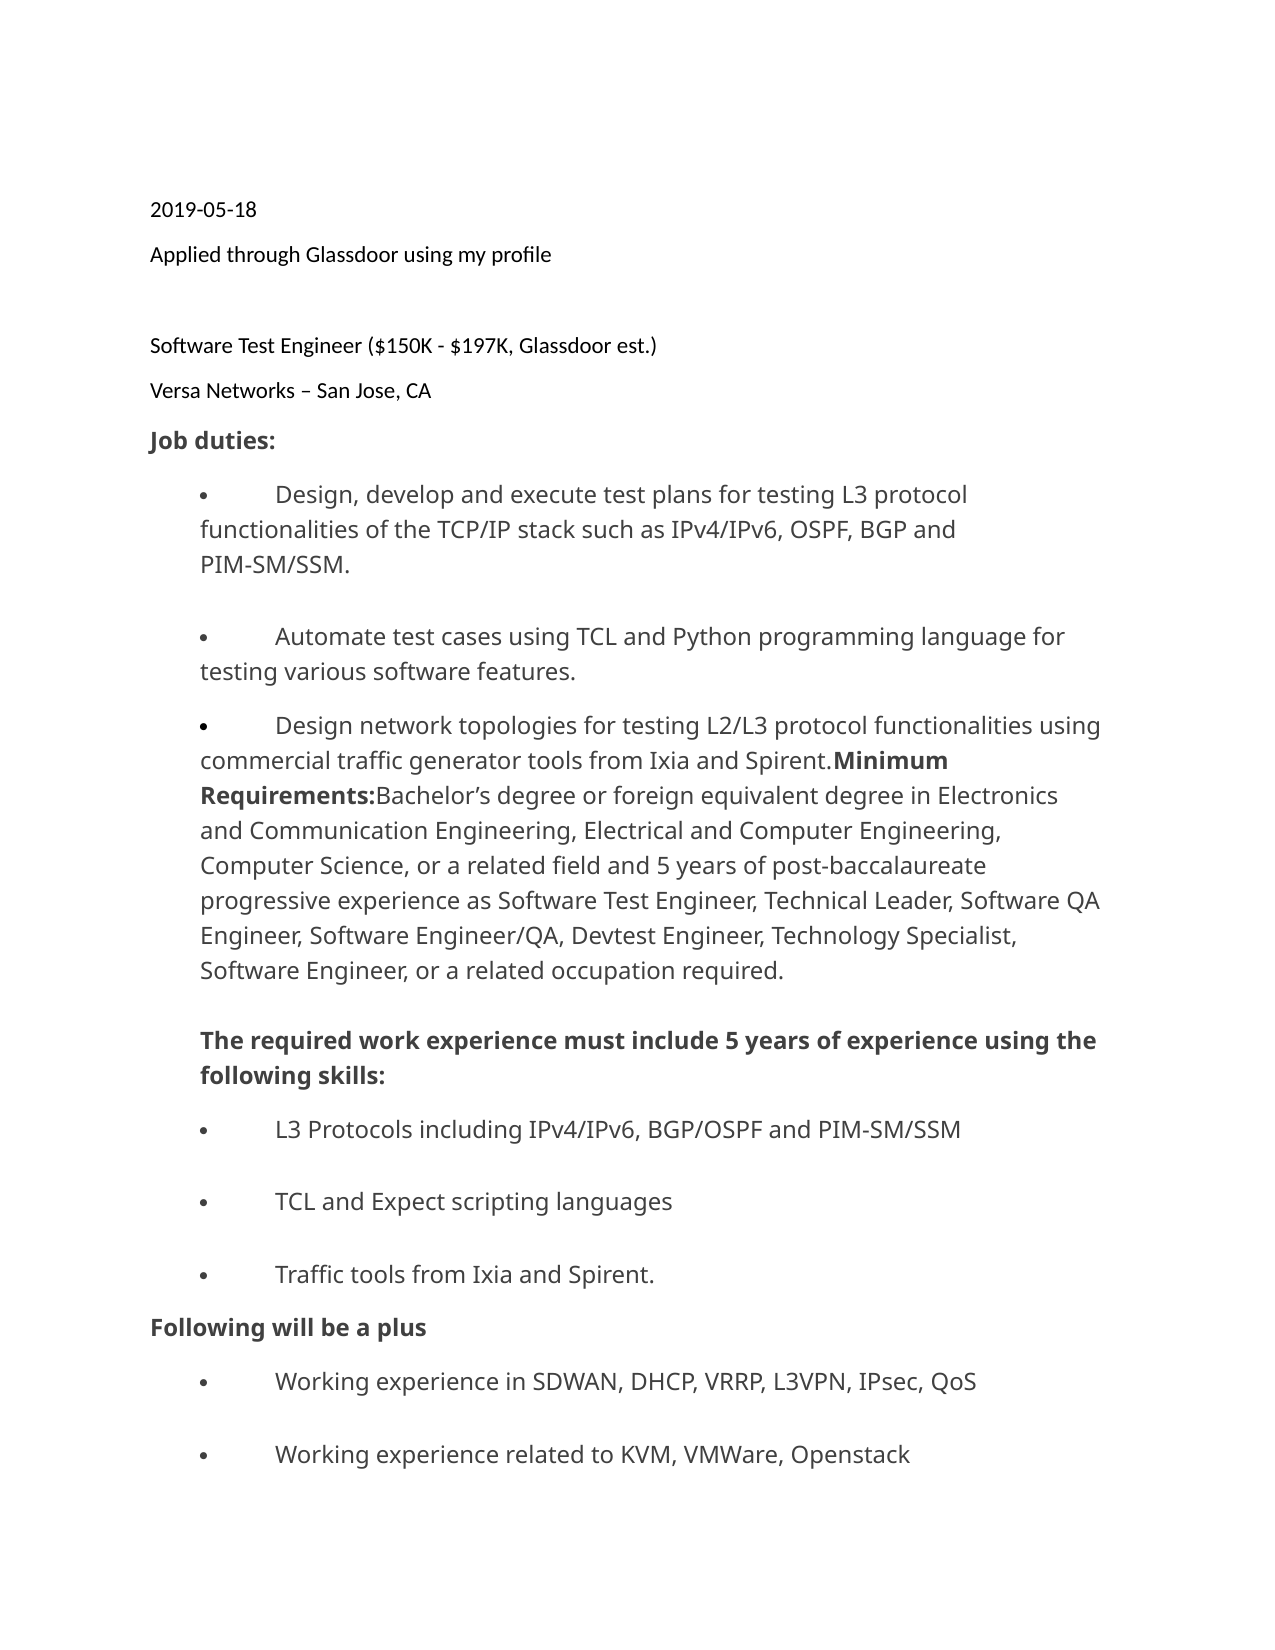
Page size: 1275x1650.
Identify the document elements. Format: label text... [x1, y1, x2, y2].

list Traffic tools from Ixia and Spirent. [200, 1255, 1106, 1290]
list Automate test cases using TCL and Python programming language for testing various software features. [200, 617, 1106, 687]
list Working experience in SDWAN, DHCP, VRRP, L3VPN, IPsec, QoS [200, 1362, 1106, 1397]
list Design network topologies for testing L2/L3 protocol functionalities using commercial traffic generator tools from Ixia and Spirent.Minimum Requirements:Bachelor’s degree or foreign equivalent degree in Electronics and Communication Engineering, Electrical and Computer Engineering, Computer Science, or a related field and 5 years of post-baccalaureate progressive experience as Software Test Engineer, Technical Leader, Software QA Engineer, Software Engineer/QA, Devtest Engineer, Technology Specialist, Software Engineer, or a related occupation required. The required work experience must include 5 years of experience using the following skills: [200, 706, 1106, 1091]
list Working experience related to KVM, VMWare, Openstack [200, 1435, 1106, 1470]
text 2019-05-18 [150, 195, 1125, 223]
list L3 Protocols including IPv4/IPv6, BGP/OSPF and PIM-SM/SSM [200, 1110, 1106, 1145]
text Job duties: [150, 421, 1125, 456]
text Applied through Glassdoor using my profile [150, 240, 1125, 268]
text Versa Networks – San Jose, CA [150, 376, 1125, 404]
list TCL and Expect scripting languages [200, 1182, 1106, 1217]
text Following will be a plus [150, 1309, 1125, 1344]
list Design, develop and execute test plans for testing L3 protocol functionalities of the TCP/IP stack such as IPv4/IPv6, OSPF, BGP and PIM-SM/SSM. [200, 475, 1106, 580]
text Software Test Engineer ($150K - $197K, Glassdoor est.) [150, 331, 1125, 359]
